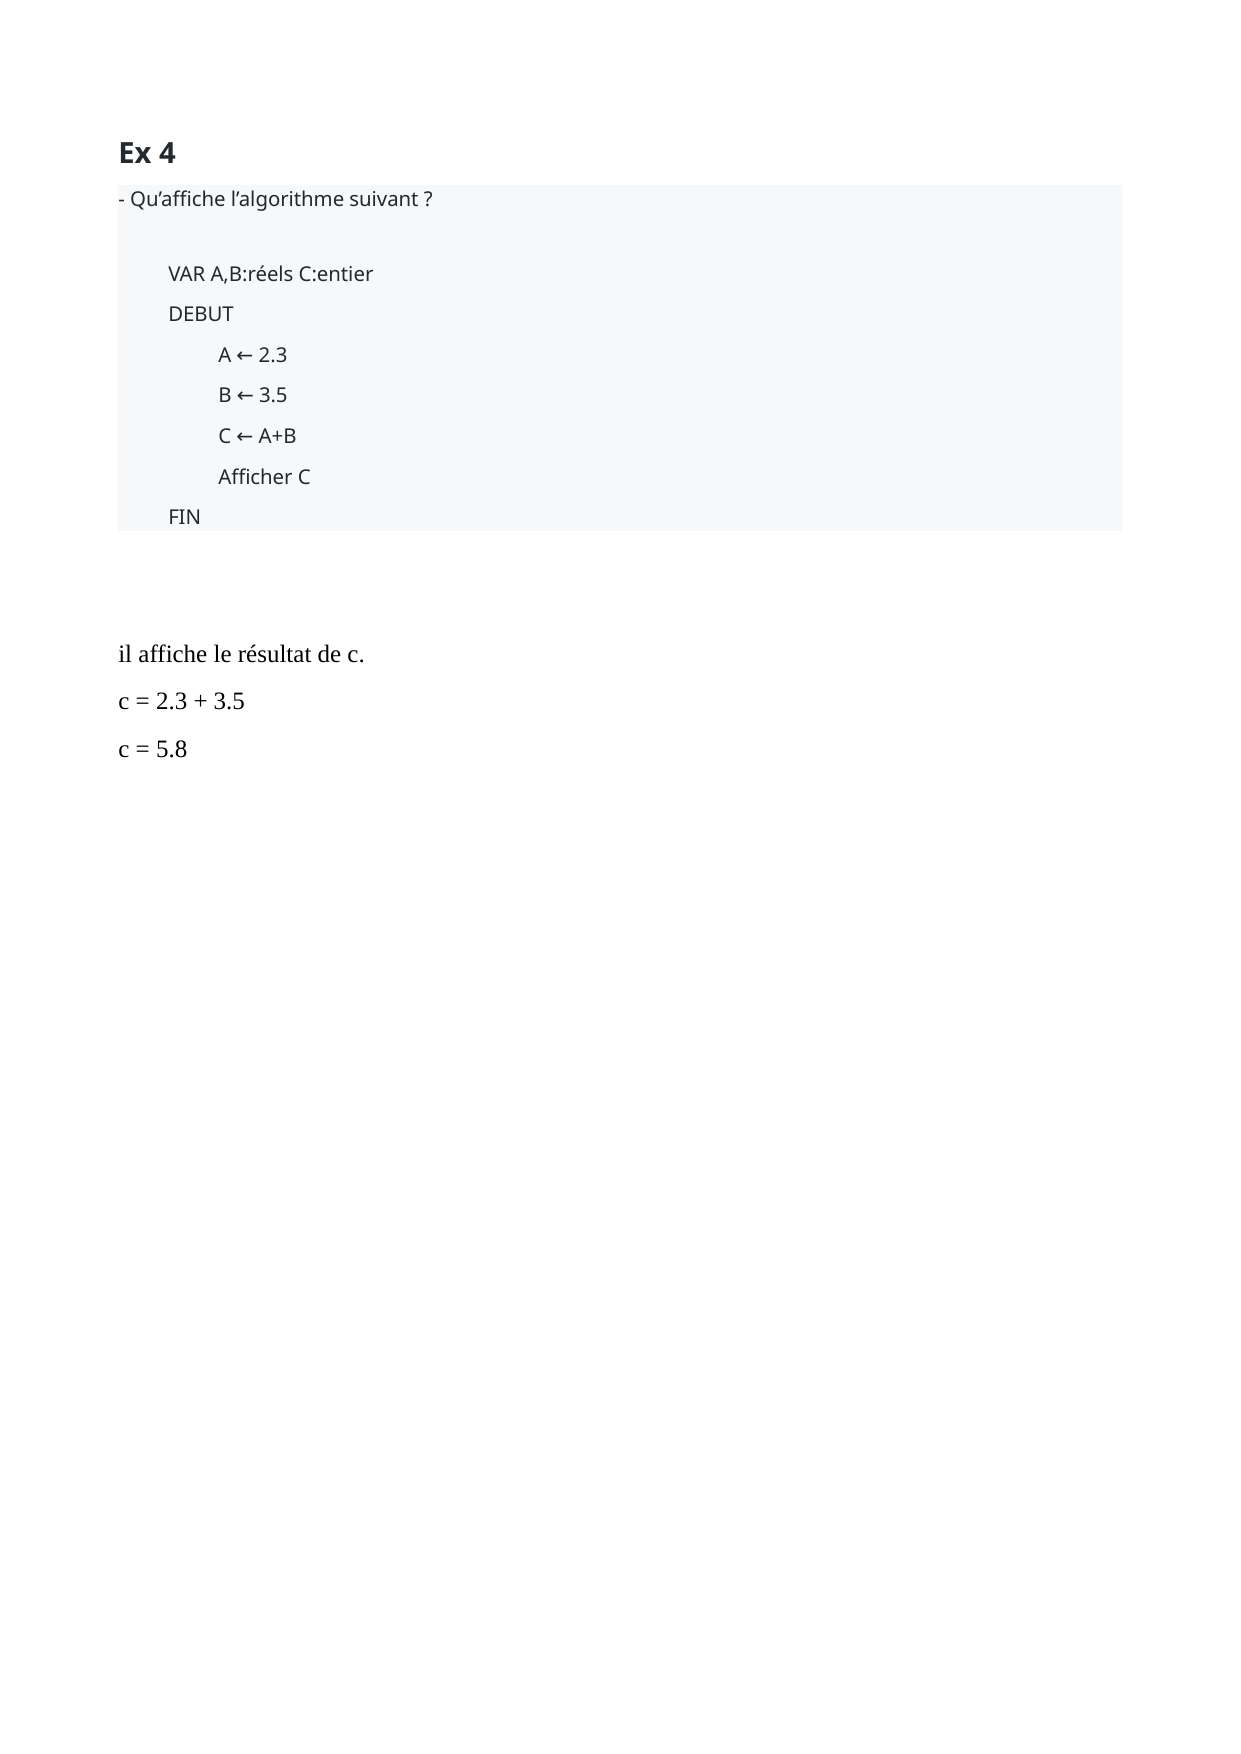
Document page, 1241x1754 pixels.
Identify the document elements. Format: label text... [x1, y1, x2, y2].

text c = 5.8 [118, 734, 1122, 763]
text VAR A,B:réels C:entier [118, 259, 1122, 287]
subtitle Ex 4 [118, 133, 1122, 172]
text il affiche le résultat de c. [118, 639, 1122, 668]
text FIN [118, 503, 1122, 531]
text DEBUT [118, 300, 1122, 328]
text c = 2.3 + 3.5 [118, 686, 1122, 715]
text B ← 3.5 [118, 381, 1122, 409]
text Afficher C [118, 462, 1122, 490]
text C ← A+B [118, 422, 1122, 450]
text A ← 2.3 [118, 341, 1122, 368]
text - Qu’affiche l’algorithme suivant ? [118, 185, 1122, 213]
